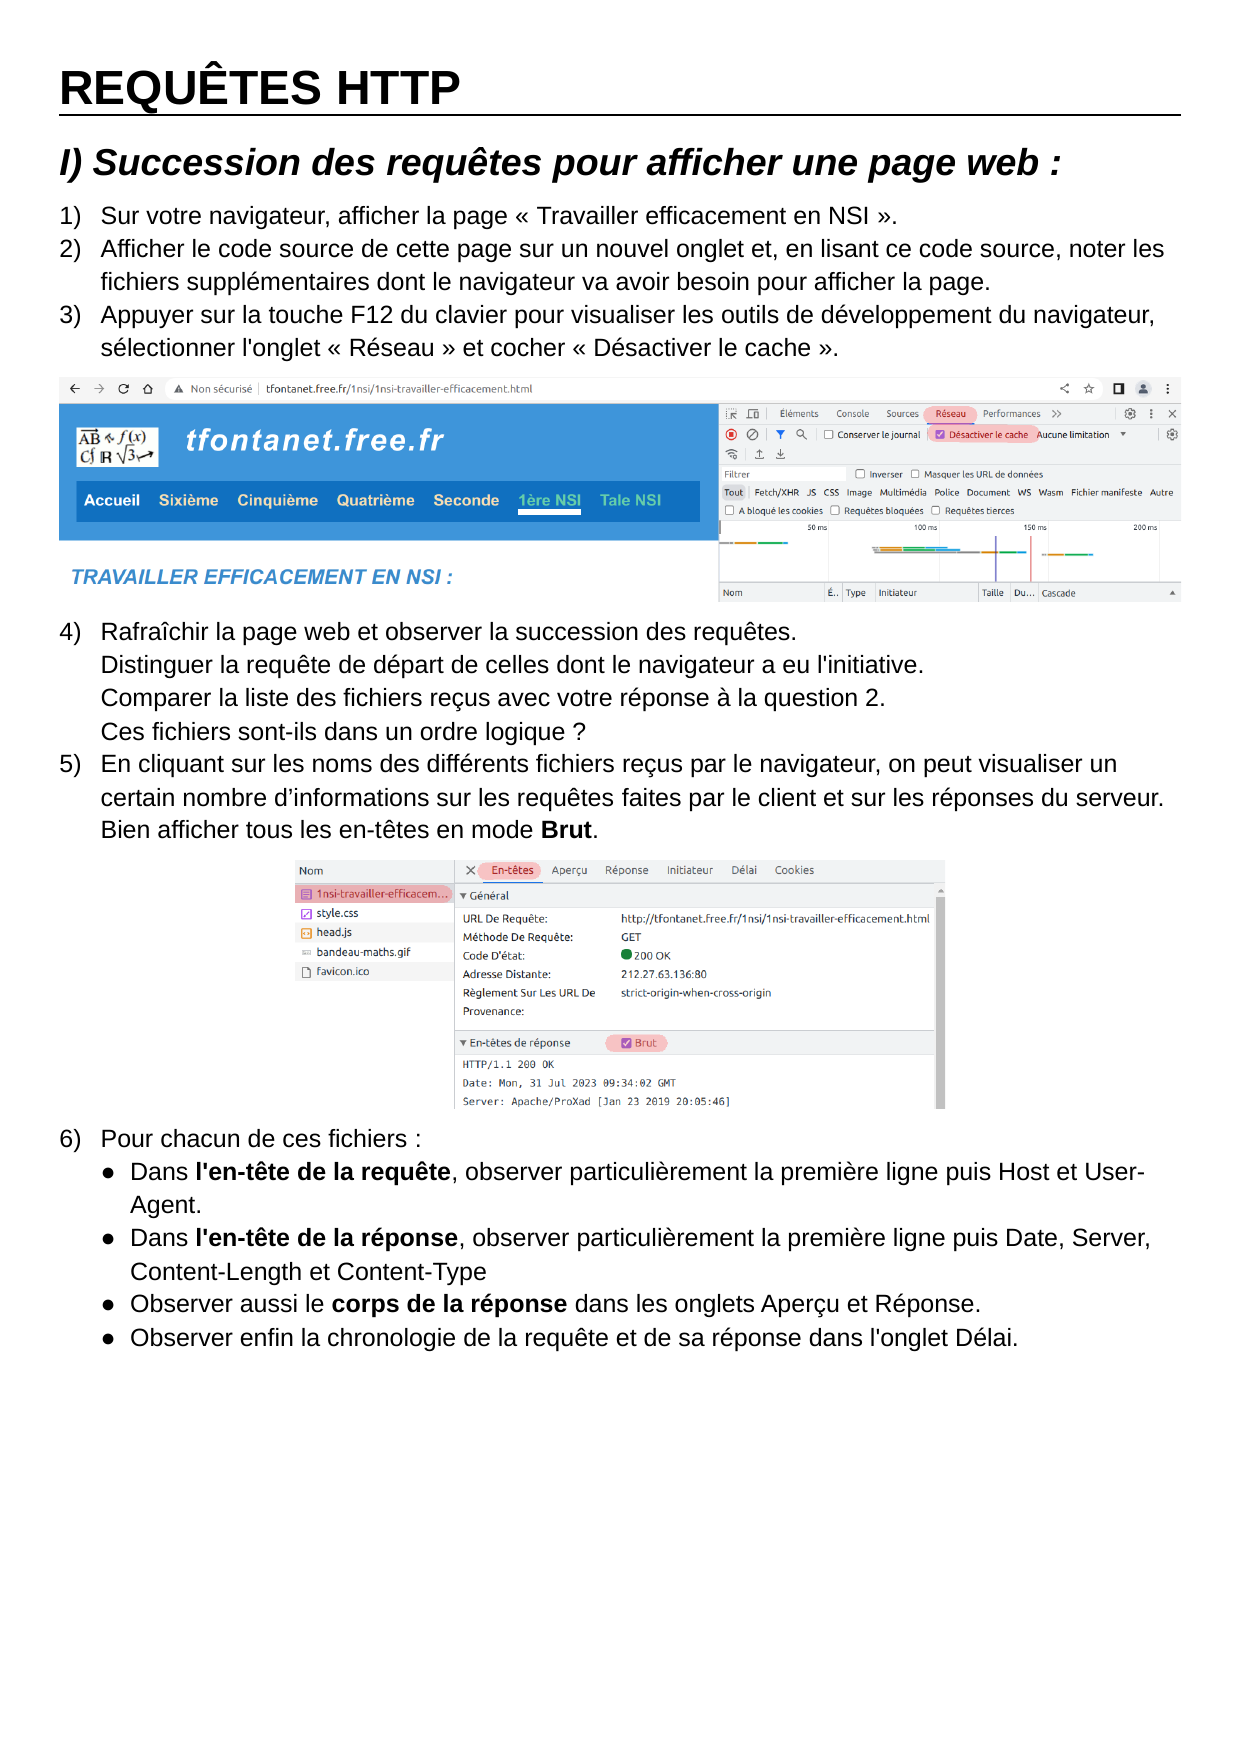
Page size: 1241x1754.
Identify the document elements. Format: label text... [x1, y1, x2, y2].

list Appuyer sur la touche F12 du clavier pour visualiser les outils de développement du navigateur, sélectionner l'onglet « Réseau » et cocher « Désactiver le cache ». [59, 300, 1181, 362]
picture [59, 377, 1182, 602]
picture [295, 860, 946, 1109]
list Dans l'en-tête de la réponse, observer particulièrement la première ligne puis Date, Server, Content-Length et Content-Type [100, 1223, 1181, 1285]
text requêtes HTTP [59, 59, 1181, 114]
list Rafraîchir la page web et observer la succession des requêtes. Distinguer la requête de départ de celles dont le navigateur a eu l'initiative. Comparer la liste des fichiers reçus avec votre réponse à la question 2. Ces fichiers sont-ils dans un ordre logique ? [59, 617, 1181, 745]
list Sur votre navigateur, afficher la page « Travailler efficacement en NSI ». [59, 201, 1181, 229]
list En cliquant sur les noms des différents fichiers reçus par le navigateur, on peut visualiser un certain nombre d’informations sur les requêtes faites par le client et sur les réponses du serveur. Bien afficher tous les en-têtes en mode Brut. [59, 749, 1181, 844]
list Succession des requêtes pour afficher une page web : [59, 140, 1181, 183]
list Afficher le code source de cette page sur un nouvel onglet et, en lisant ce code source, noter les fichiers supplémentaires dont le navigateur va avoir besoin pour afficher la page. [59, 234, 1181, 296]
list Dans l'en-tête de la requête, observer particulièrement la première ligne puis Host et User-Agent. [100, 1157, 1181, 1219]
list Observer enfin la chronologie de la requête et de sa réponse dans l'onglet Délai. [100, 1323, 1181, 1351]
list Pour chacun de ces fichiers : [59, 1124, 1181, 1153]
list Observer aussi le corps de la réponse dans les onglets Aperçu et Réponse. [100, 1289, 1181, 1318]
